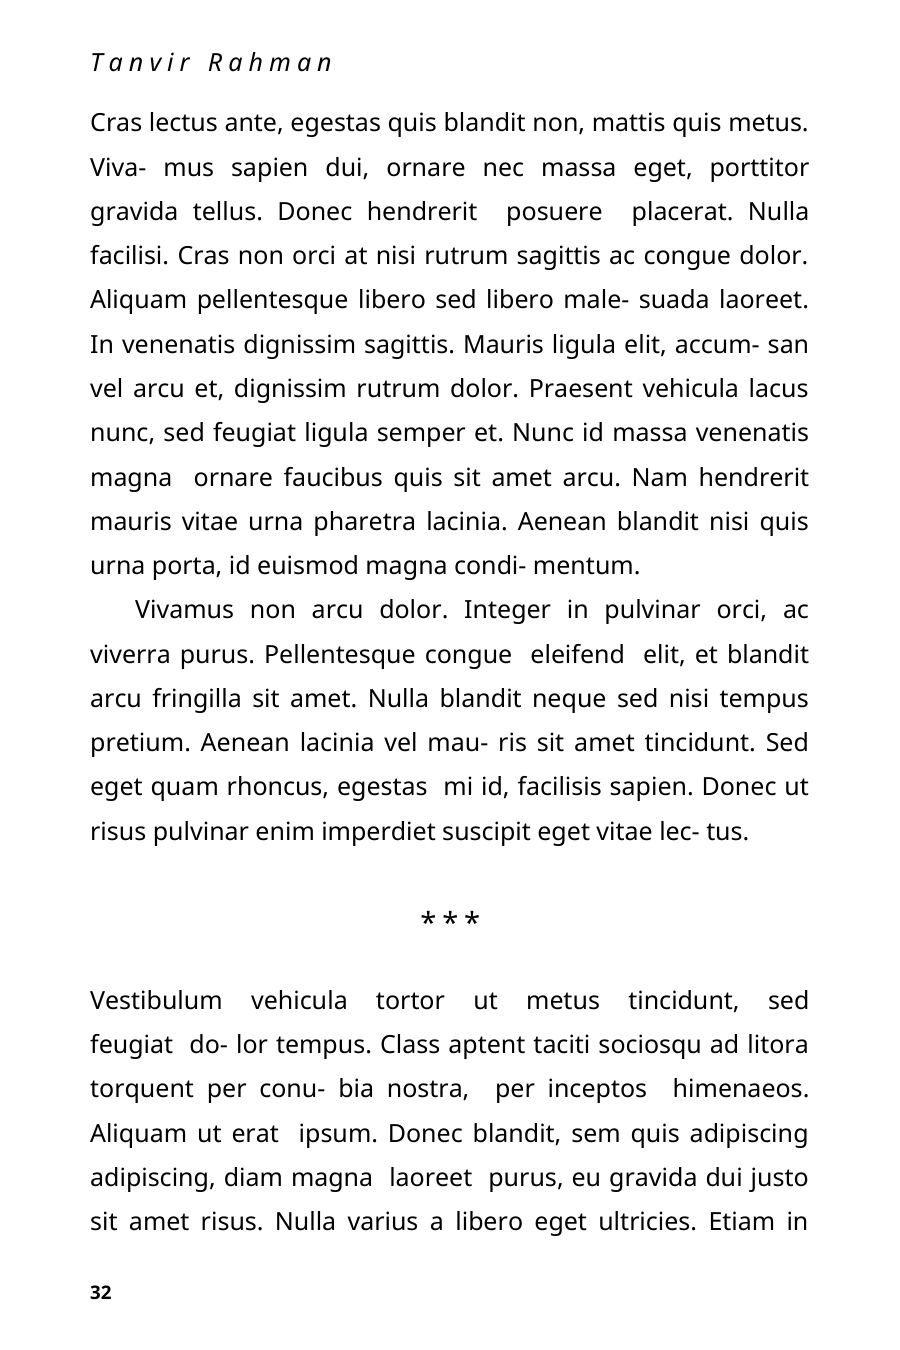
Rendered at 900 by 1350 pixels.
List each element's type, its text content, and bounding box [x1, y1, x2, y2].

text Vestibulum vehicula tortor ut metus tincidunt, sed feugiat do- lor tempus. Class aptent taciti sociosqu ad litora torquent per conu- bia nostra, per inceptos himenaeos. Aliquam ut erat ipsum. Donec blandit, sem quis adipiscing adipiscing, diam magna laoreet purus, eu gravida dui justo sit amet risus. Nulla varius a libero eget ultricies. Etiam in [90, 983, 810, 1238]
text Cras lectus ante, egestas quis blandit non, mattis quis metus. Viva- mus sapien dui, ornare nec massa eget, porttitor gravida tellus. Donec hendrerit posuere placerat. Nulla facilisi. Cras non orci at nisi rutrum sagittis ac congue dolor. Aliquam pellentesque libero sed libero male- suada laoreet. In venenatis dignissim sagittis. Mauris ligula elit, accum- san vel arcu et, dignissim rutrum dolor. Praesent vehicula lacus nunc, sed feugiat ligula semper et. Nunc id massa venenatis magna ornare faucibus quis sit amet arcu. Nam hendrerit mauris vitae urna pharetra lacinia. Aenean blandit nisi quis urna porta, id euismod magna condi- mentum. [90, 105, 810, 582]
text *** [90, 902, 810, 942]
text Vivamus non arcu dolor. Integer in pulvinar orci, ac viverra purus. Pellentesque congue eleifend elit, et blandit arcu fringilla sit amet. Nulla blandit neque sed nisi tempus pretium. Aenean lacinia vel mau- ris sit amet tincidunt. Sed eget quam rhoncus, egestas mi id, facilisis sapien. Donec ut risus pulvinar enim imperdiet suscipit eget vitae lec- tus. [90, 592, 810, 847]
